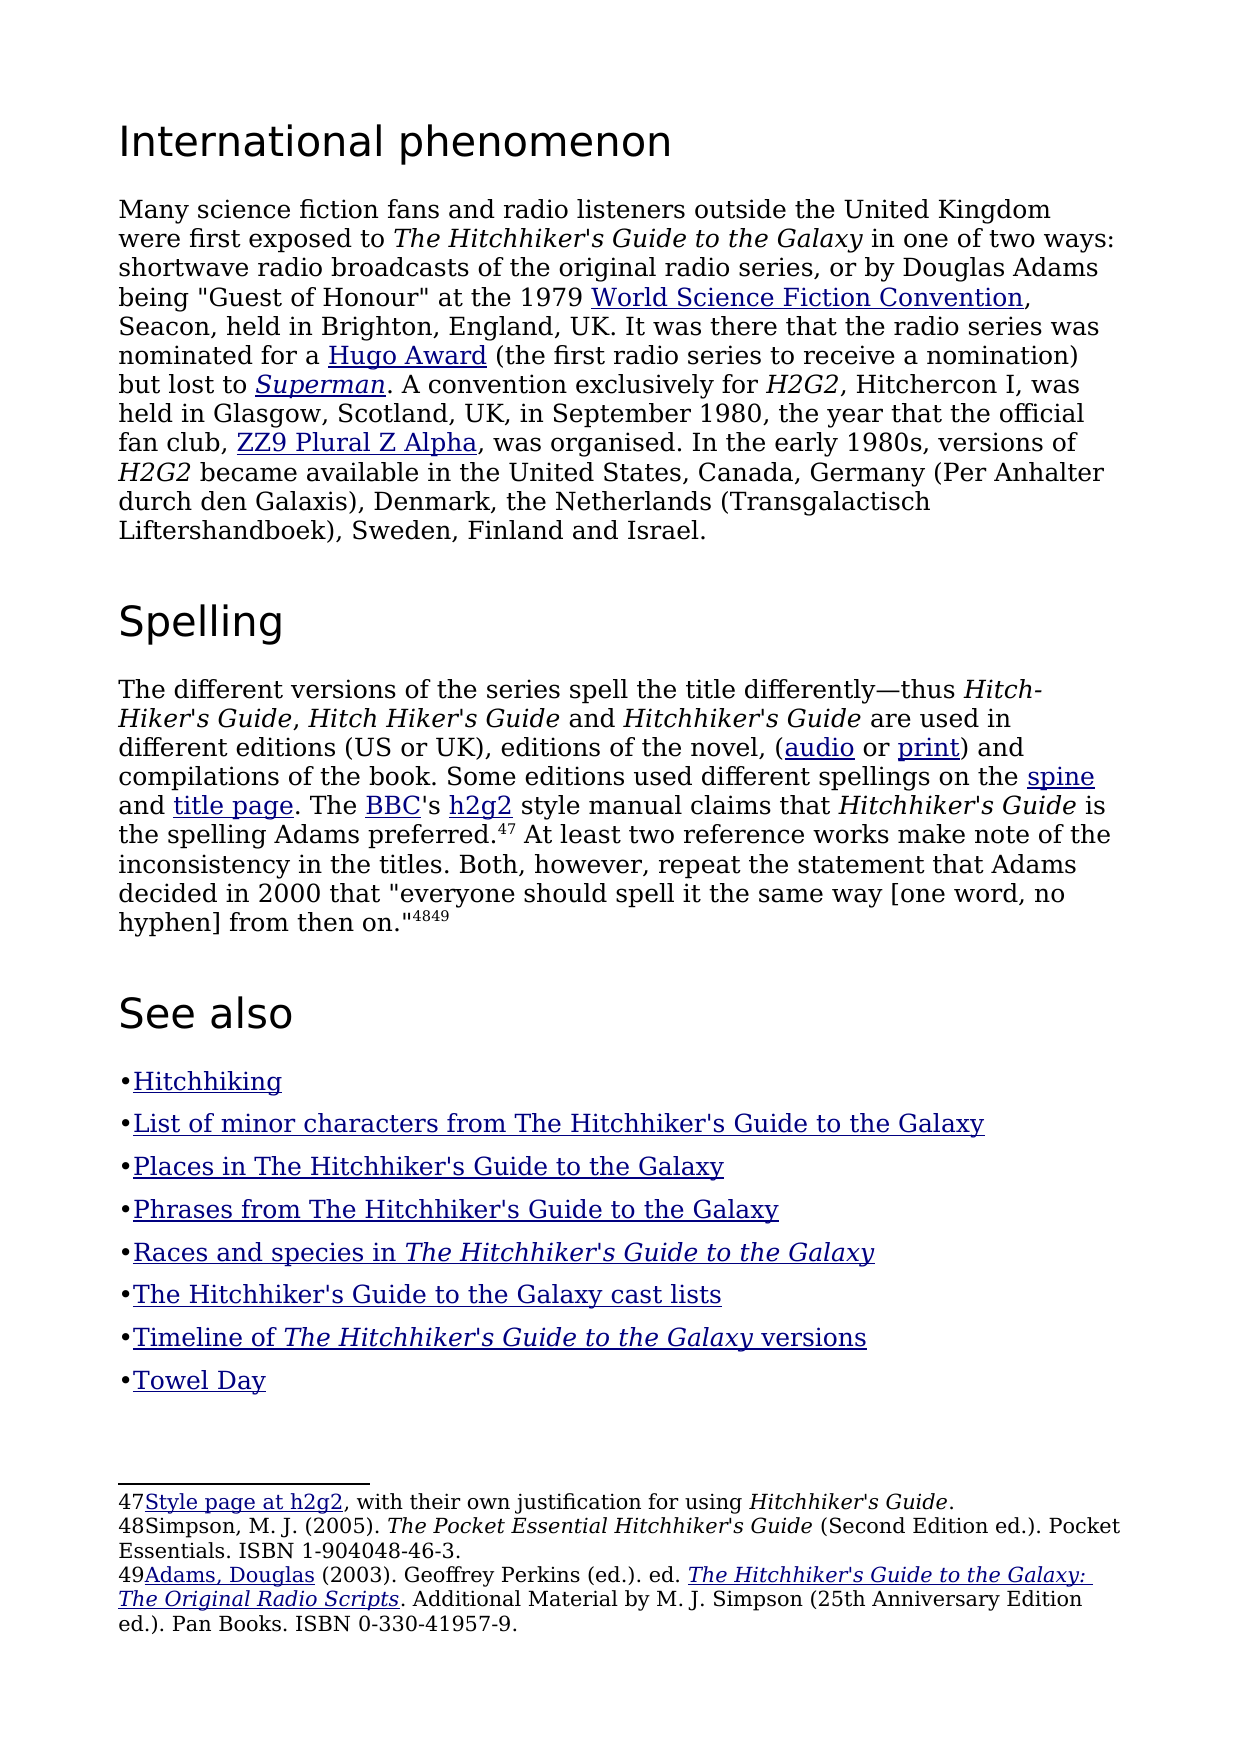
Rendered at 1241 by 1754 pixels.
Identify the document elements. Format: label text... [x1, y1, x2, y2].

list Towel Day [118, 1366, 1122, 1395]
list The Hitchhiker's Guide to the Galaxy cast lists [118, 1280, 1122, 1309]
text The different versions of the series spell the title differently—thus Hitch-Hiker's Guide, Hitch Hiker's Guide and Hitchhiker's Guide are used in different editions (US or UK), editions of the novel, (audio or print) and compilations of the book. Some editions used different spellings on the spine and title page. The BBC's h2g2 style manual claims that Hitchhiker's Guide is the spelling Adams preferred. At least two reference works make note of the inconsistency in the titles. Both, however, repeat the statement that Adams decided in 2000 that "everyone should spell it the same way [one word, no hyphen] from then on." [118, 675, 1122, 937]
subtitle See also [118, 990, 1122, 1038]
subtitle International phenomenon [118, 118, 1122, 167]
text Many science fiction fans and radio listeners outside the United Kingdom were first exposed to The Hitchhiker's Guide to the Galaxy in one of two ways: shortwave radio broadcasts of the original radio series, or by Douglas Adams being "Guest of Honour" at the 1979 World Science Fiction Convention, Seacon, held in Brighton, England, UK. It was there that the radio series was nominated for a Hugo Award (the first radio series to receive a nomination) but lost to Superman. A convention exclusively for H2G2, Hitchercon I, was held in Glasgow, Scotland, UK, in September 1980, the year that the official fan club, ZZ9 Plural Z Alpha, was organised. In the early 1980s, versions of H2G2 became available in the United States, Canada, Germany (Per Anhalter durch den Galaxis), Denmark, the Netherlands (Transgalactisch Liftershandboek), Sweden, Finland and Israel. [118, 195, 1122, 545]
list Places in The Hitchhiker's Guide to the Galaxy [118, 1152, 1122, 1181]
text Simpson, M. J. (2005). The Pocket Essential Hitchhiker's Guide (Second Edition ed.). Pocket Essentials. ISBN 1-904048-46-3. [118, 1514, 1122, 1563]
list Hitchhiking [118, 1067, 1122, 1096]
list List of minor characters from The Hitchhiker's Guide to the Galaxy [118, 1109, 1122, 1139]
list Phrases from The Hitchhiker's Guide to the Galaxy [118, 1195, 1122, 1224]
subtitle Spelling [118, 598, 1122, 646]
text Style page at h2g2, with their own justification for using Hitchhiker's Guide. [118, 1490, 1122, 1514]
text Adams, Douglas (2003). Geoffrey Perkins (ed.). ed. The Hitchhiker's Guide to the Galaxy: The Original Radio Scripts. Additional Material by M. J. Simpson (25th Anniversary Edition ed.). Pan Books. ISBN 0-330-41957-9. [118, 1563, 1122, 1636]
list Timeline of The Hitchhiker's Guide to the Galaxy versions [118, 1323, 1122, 1352]
list Races and species in The Hitchhiker's Guide to the Galaxy [118, 1238, 1122, 1267]
